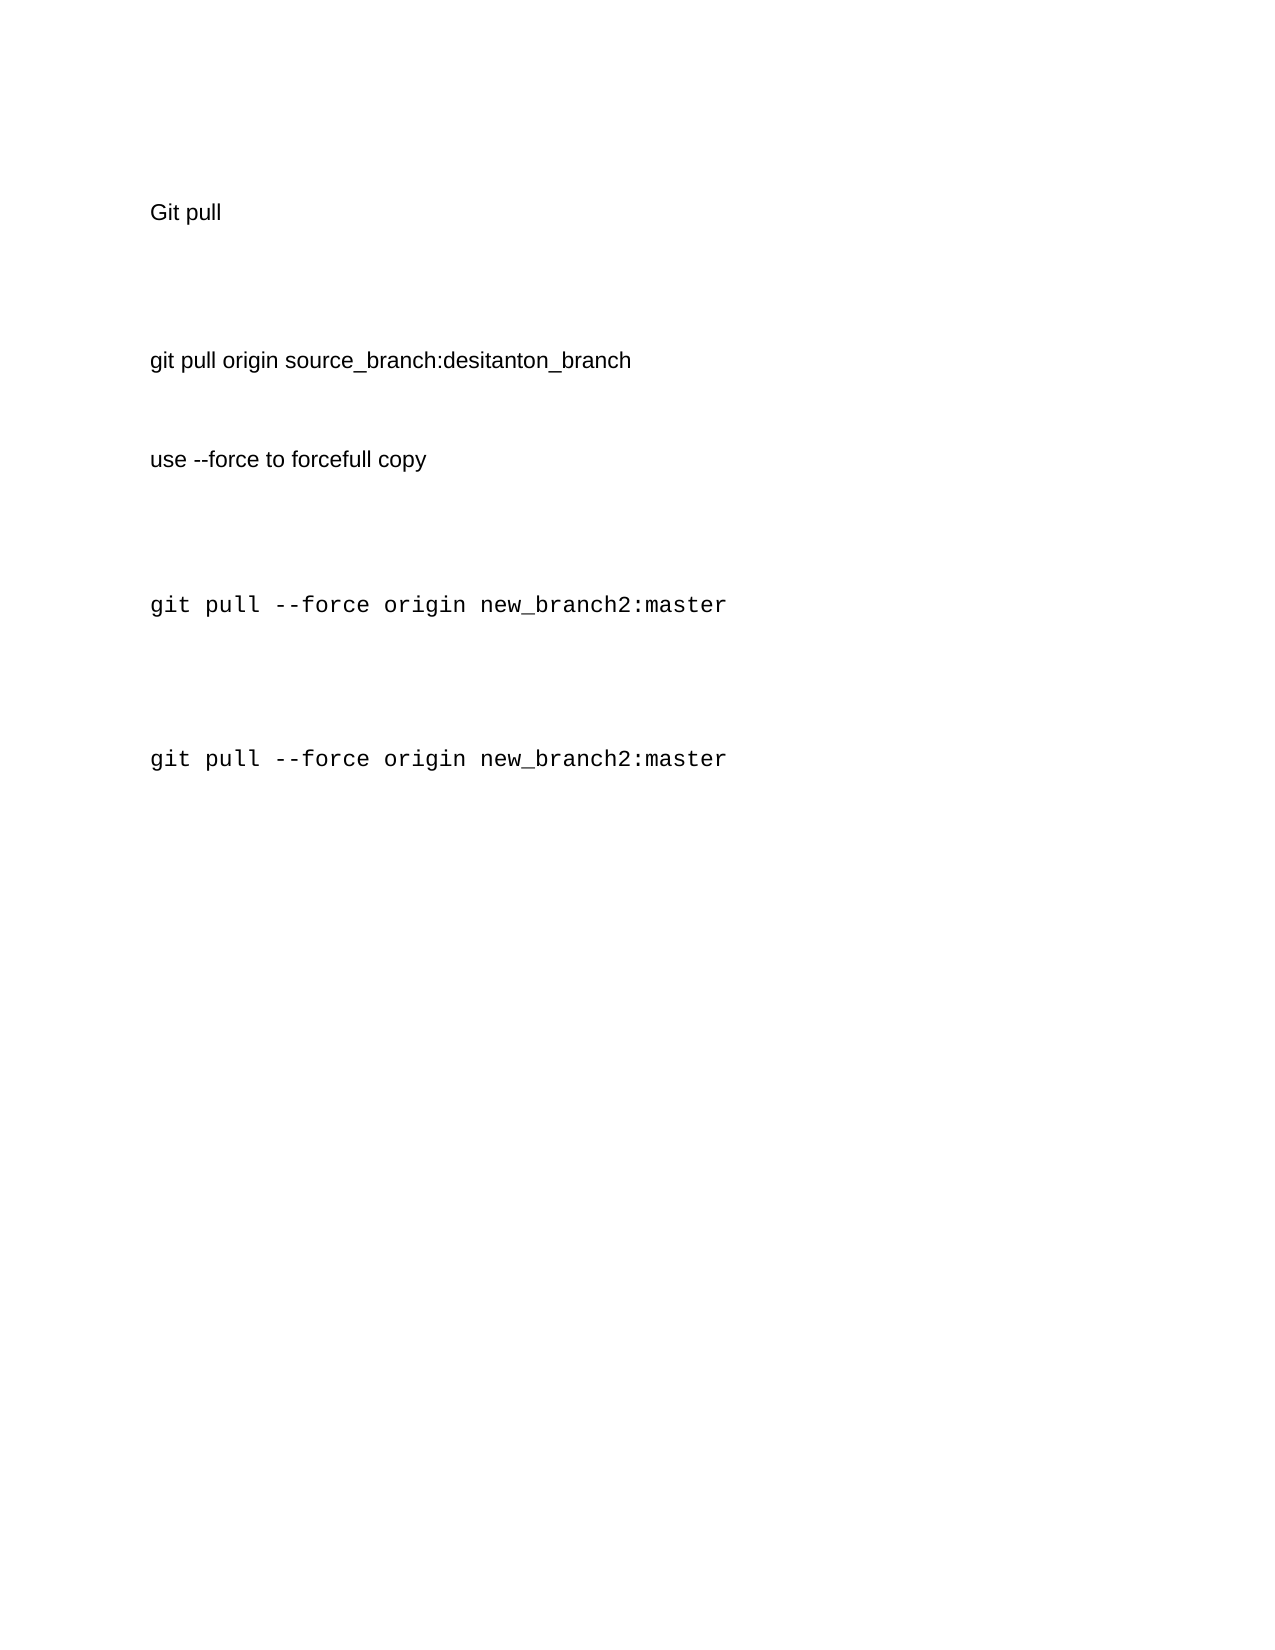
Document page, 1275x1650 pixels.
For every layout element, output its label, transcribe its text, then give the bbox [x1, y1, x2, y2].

text git pull --force origin new_branch2:master [150, 593, 1125, 619]
text use --force to forcefull copy [150, 446, 1125, 472]
text git pull origin source_branch:desitanton_branch [150, 347, 1125, 373]
text Git pull [150, 199, 1125, 226]
text git pull --force origin new_branch2:master [150, 747, 1125, 773]
